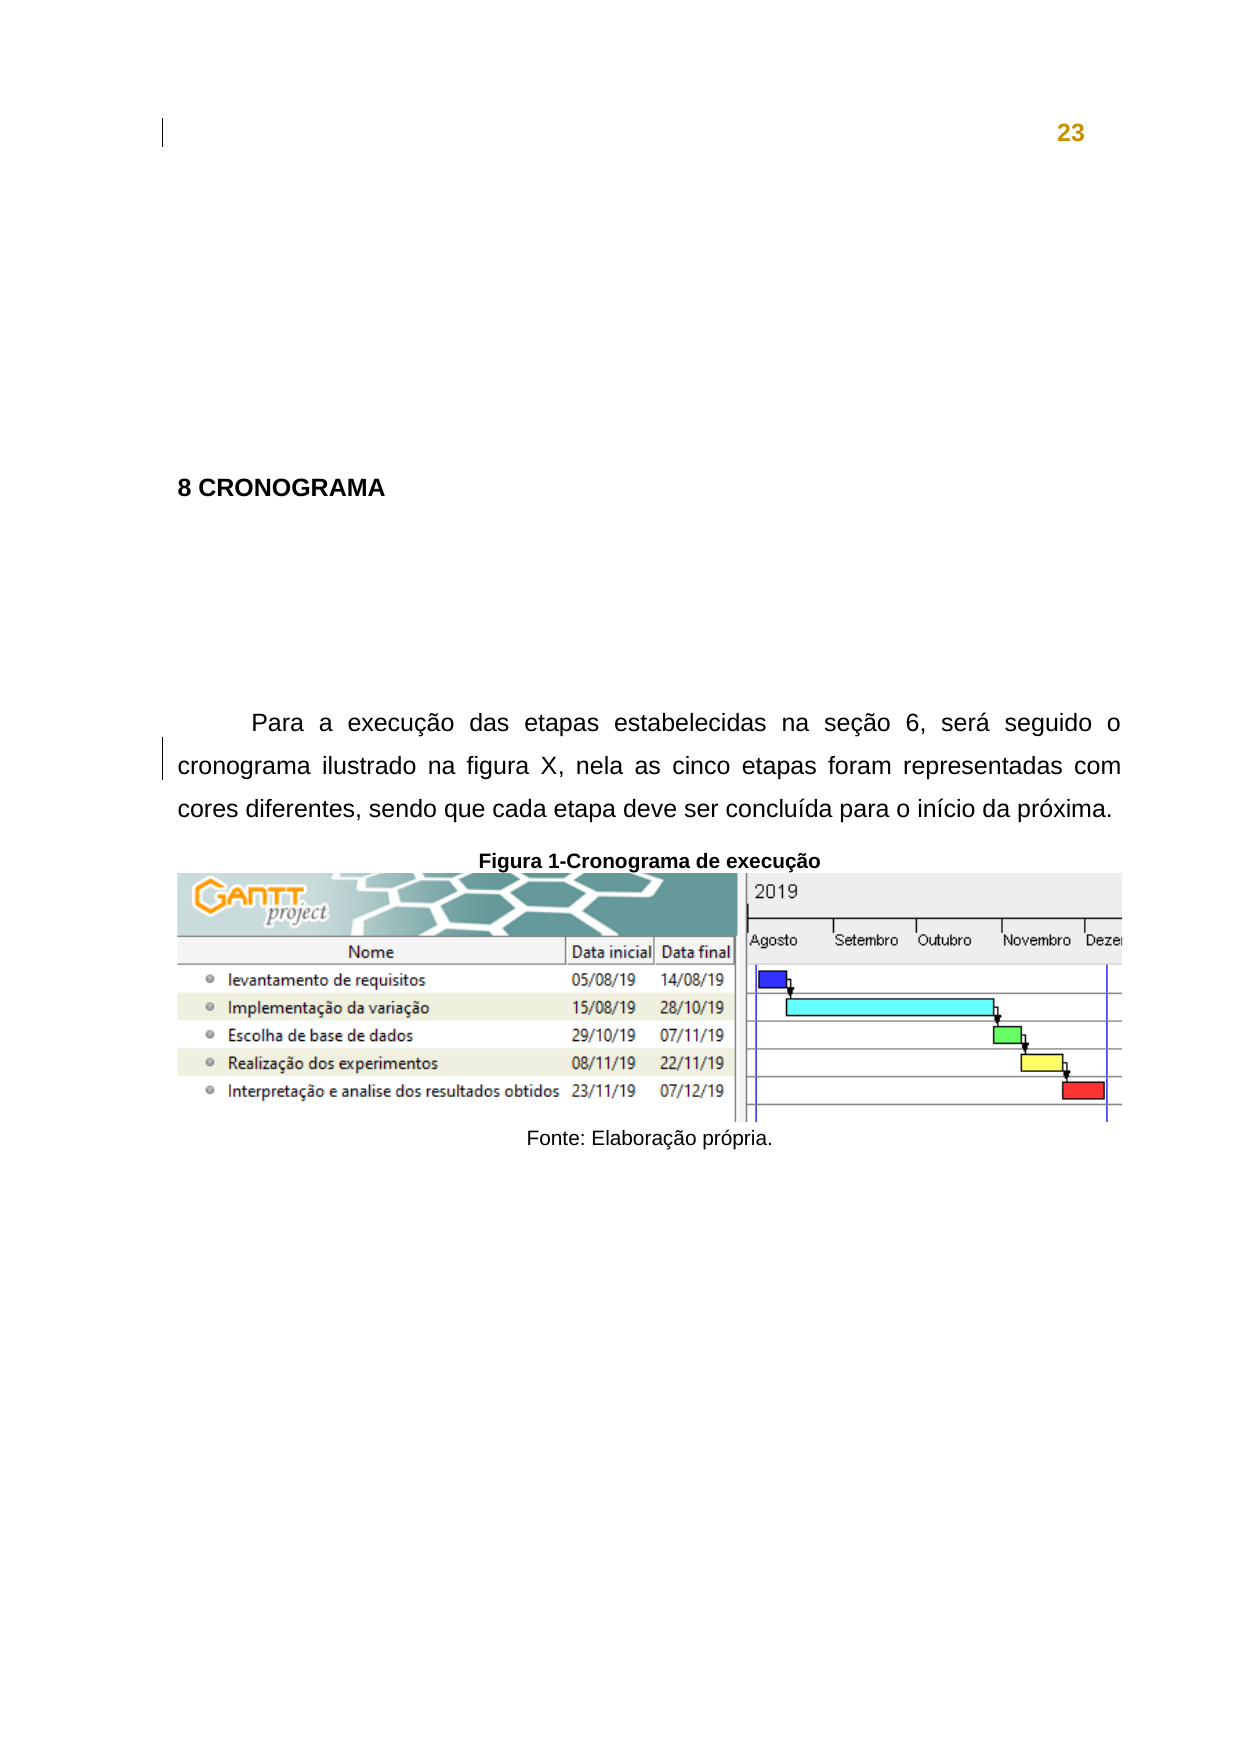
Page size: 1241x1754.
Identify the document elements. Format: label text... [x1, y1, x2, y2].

text 8 CRONOGRAMA [177, 472, 1122, 501]
text Figura 1-Cronograma de execução [177, 849, 1122, 873]
text Para a execução das etapas estabelecidas na seção 6, será seguido o cronograma ilustrado na figura X, nela as cinco etapas foram representadas com cores diferentes, sendo que cada etapa deve ser concluída para o início da próxima. [177, 708, 1122, 823]
picture [177, 873, 1123, 1122]
text Fonte: Elaboração própria. [177, 1122, 1122, 1149]
